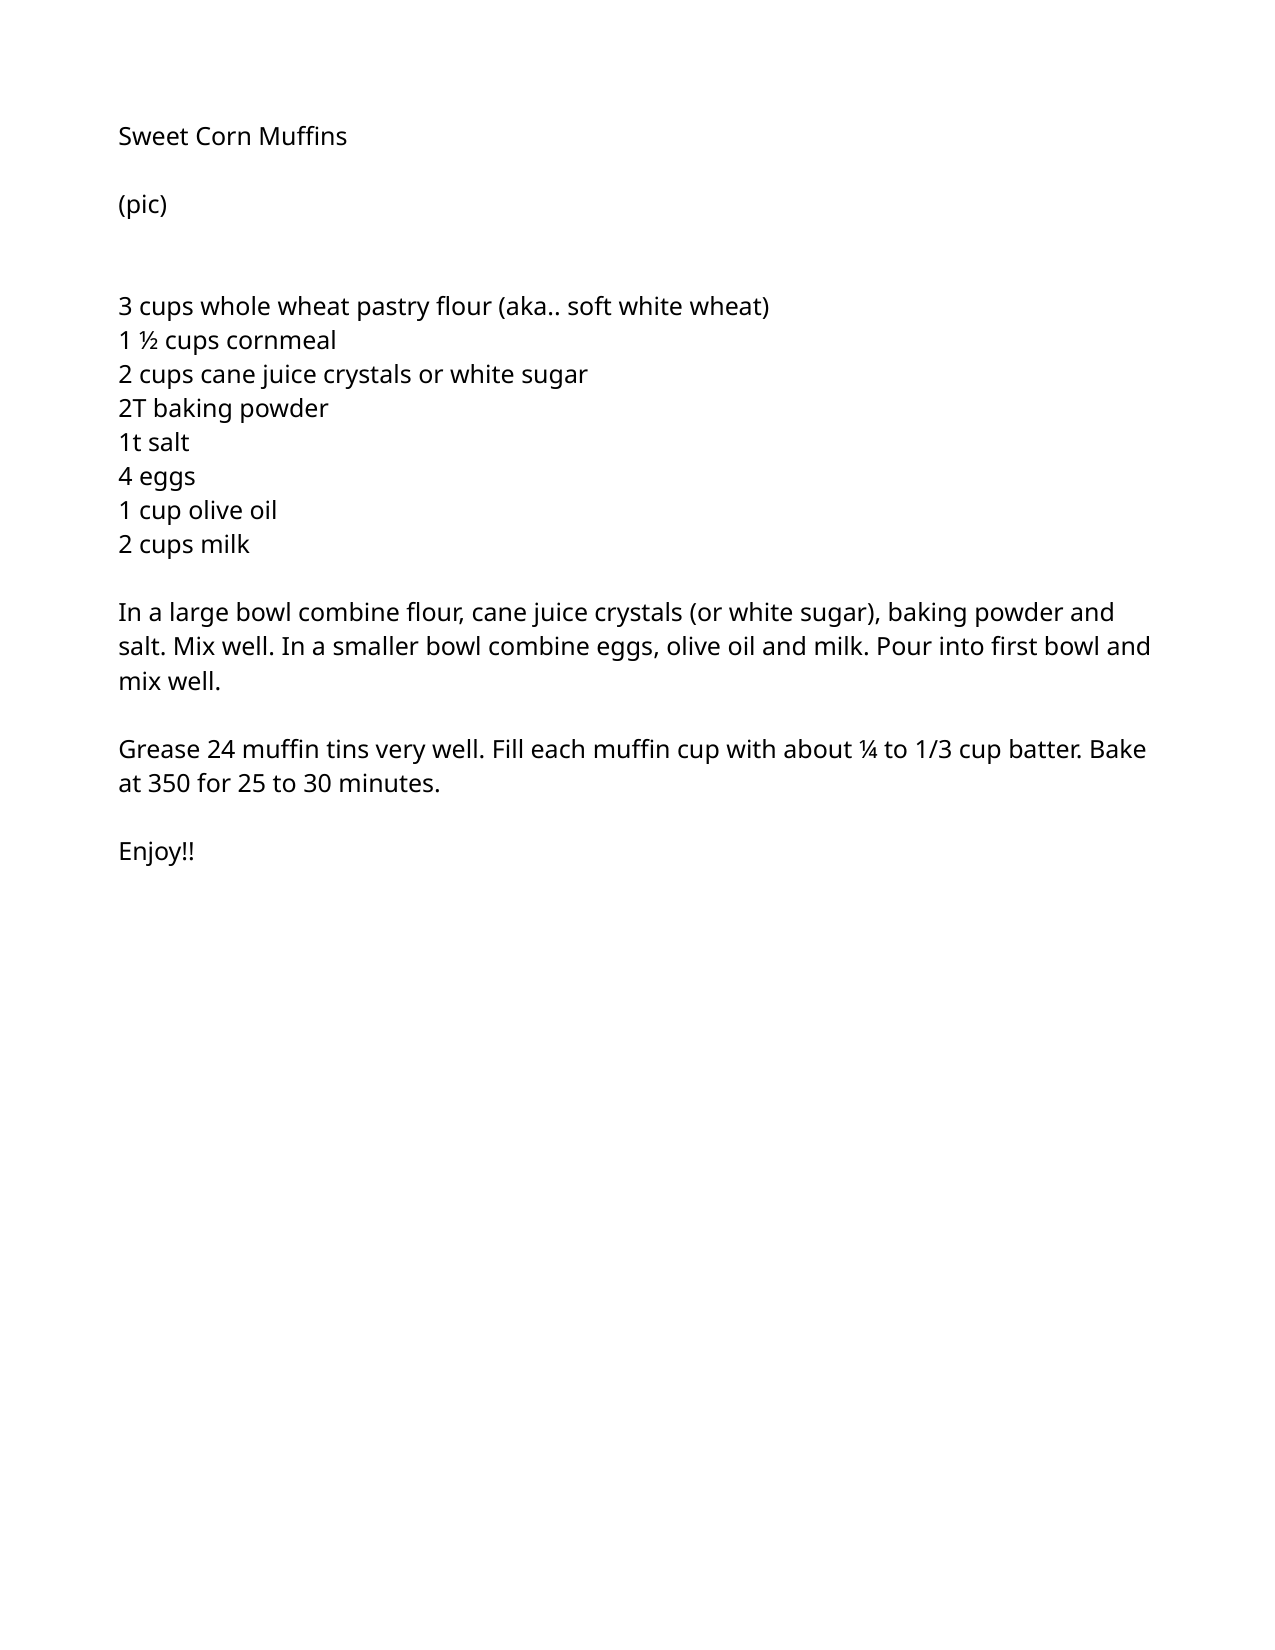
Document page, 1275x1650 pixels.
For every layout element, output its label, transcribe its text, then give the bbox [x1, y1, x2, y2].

text 3 cups whole wheat pastry flour (aka.. soft white wheat) 1 ½ cups cornmeal 2 cups cane juice crystals or white sugar 2T baking powder 1t salt 4 eggs 1 cup olive oil 2 cups milk In a large bowl combine flour, cane juice crystals (or white sugar), baking powder and salt. Mix well. In a smaller bowl combine eggs, olive oil and milk. Pour into first bowl and mix well. Grease 24 muffin tins very well. Fill each muffin cup with about ¼ to 1/3 cup batter. Bake at 350 for 25 to 30 minutes. Enjoy!! [118, 288, 1157, 867]
text (pic) [118, 186, 1157, 220]
text Sweet Corn Muffins [118, 118, 1157, 152]
